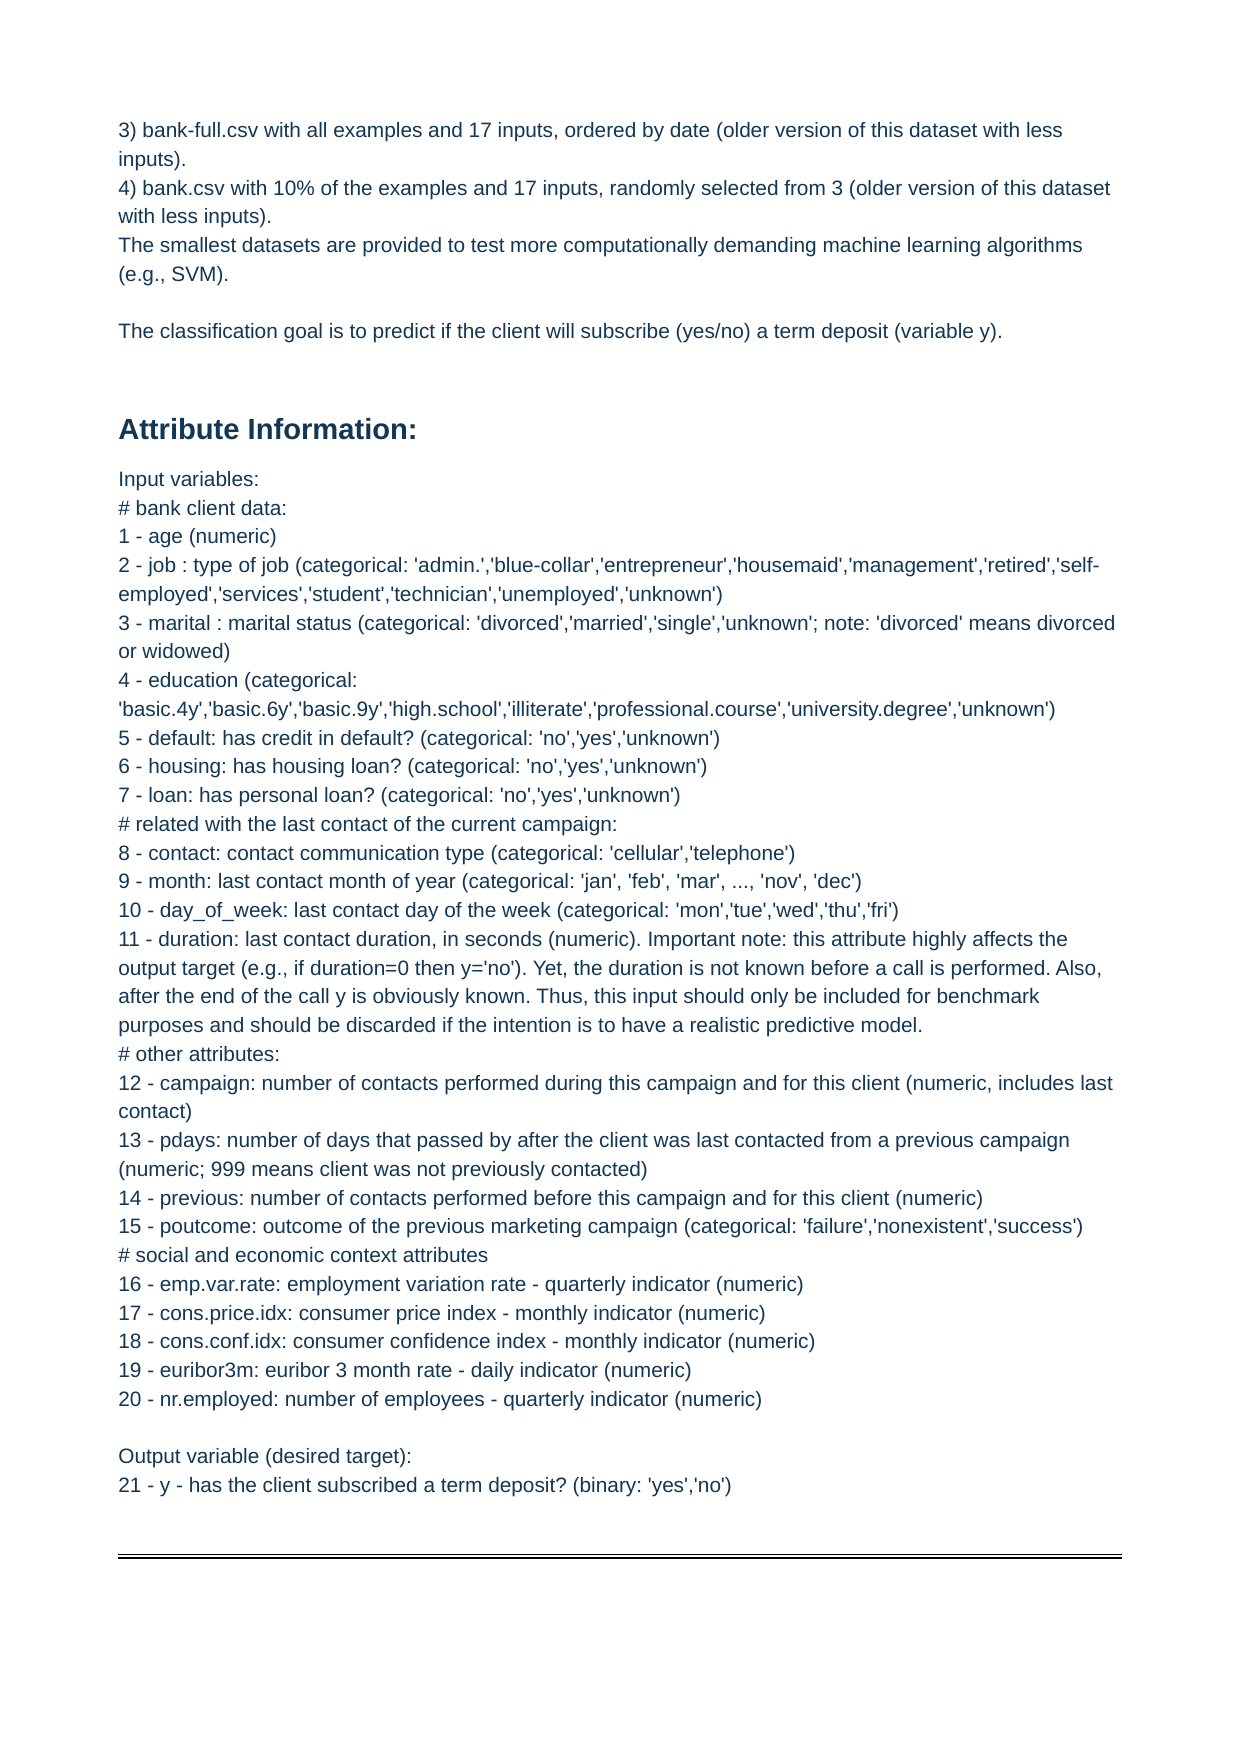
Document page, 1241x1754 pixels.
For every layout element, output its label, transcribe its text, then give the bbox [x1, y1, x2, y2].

text Input variables: # bank client data: 1 - age (numeric) 2 - job : type of job (categorical: 'admin.','blue-collar','entrepreneur','housemaid','management','retired','self-employed','services','student','technician','unemployed','unknown') 3 - marital : marital status (categorical: 'divorced','married','single','unknown'; note: 'divorced' means divorced or widowed) 4 - education (categorical: 'basic.4y','basic.6y','basic.9y','high.school','illiterate','professional.course','university.degree','unknown') 5 - default: has credit in default? (categorical: 'no','yes','unknown') 6 - housing: has housing loan? (categorical: 'no','yes','unknown') 7 - loan: has personal loan? (categorical: 'no','yes','unknown') # related with the last contact of the current campaign: 8 - contact: contact communication type (categorical: 'cellular','telephone') 9 - month: last contact month of year (categorical: 'jan', 'feb', 'mar', ..., 'nov', 'dec') 10 - day_of_week: last contact day of the week (categorical: 'mon','tue','wed','thu','fri') 11 - duration: last contact duration, in seconds (numeric). Important note: this attribute highly affects the output target (e.g., if duration=0 then y='no'). Yet, the duration is not known before a call is performed. Also, after the end of the call y is obviously known. Thus, this input should only be included for benchmark purposes and should be discarded if the intention is to have a realistic predictive model. # other attributes: 12 - campaign: number of contacts performed during this campaign and for this client (numeric, includes last contact) 13 - pdays: number of days that passed by after the client was last contacted from a previous campaign (numeric; 999 means client was not previously contacted) 14 - previous: number of contacts performed before this campaign and for this client (numeric) 15 - poutcome: outcome of the previous marketing campaign (categorical: 'failure','nonexistent','success') # social and economic context attributes 16 - emp.var.rate: employment variation rate - quarterly indicator (numeric) 17 - cons.price.idx: consumer price index - monthly indicator (numeric) 18 - cons.conf.idx: consumer confidence index - monthly indicator (numeric) 19 - euribor3m: euribor 3 month rate - daily indicator (numeric) 20 - nr.employed: number of employees - quarterly indicator (numeric) Output variable (desired target): 21 - y - has the client subscribed a term deposit? (binary: 'yes','no') [118, 467, 1122, 1497]
text 3) bank-full.csv with all examples and 17 inputs, ordered by date (older version of this dataset with less inputs). 4) bank.csv with 10% of the examples and 17 inputs, randomly selected from 3 (older version of this dataset with less inputs). The smallest datasets are provided to test more computationally demanding machine learning algorithms (e.g., SVM). The classification goal is to predict if the client will subscribe (yes/no) a term deposit (variable y). [118, 118, 1122, 343]
text Attribute Information: [118, 412, 1122, 445]
